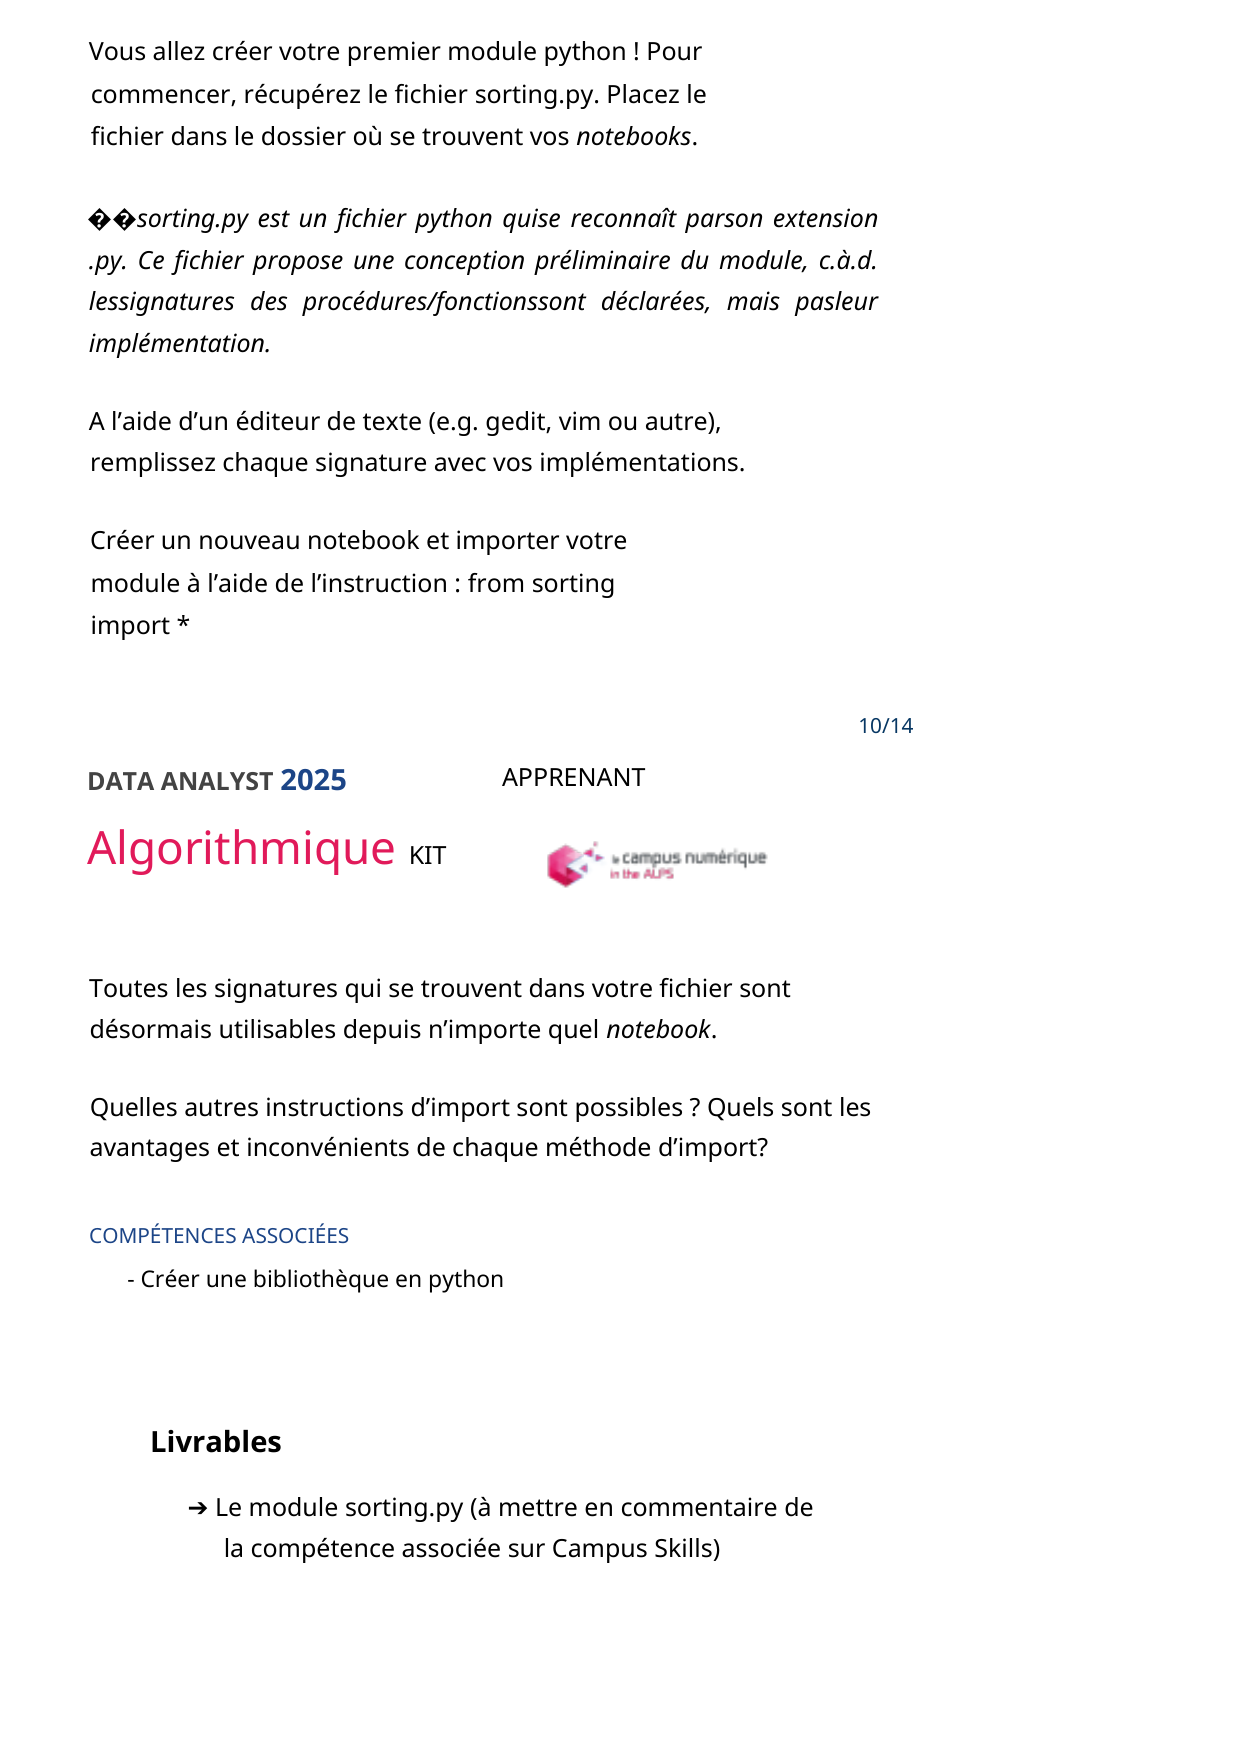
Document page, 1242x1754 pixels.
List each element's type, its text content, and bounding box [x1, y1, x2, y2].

text ➔ Le module sorting.py (à mettre en commentaire de la compétence associée sur Campus Skills) [187, 1490, 840, 1565]
text Livrables [150, 1422, 917, 1461]
text Créer un nouveau notebook et importer votre module à l’aide de l’instruction : from sorting import * [90, 523, 696, 642]
text - Créer une bibliothèque en python [127, 1262, 917, 1294]
text A l’aide d’un éditeur de texte (e.g. gedit, vim ou autre), remplissez chaque signature avec vos implémentations. [88, 404, 840, 478]
text 10/14 [87, 711, 913, 739]
text Vous allez créer votre premier module python ! Pour commencer, récupérez le fichier sorting.py. Placez le fichier dans le dossier où se trouvent vos notebooks. [88, 34, 772, 153]
text Toutes les signatures qui se trouvent dans votre fichier sont désormais utilisables depuis n’importe quel notebook. [89, 971, 917, 1045]
text Algorithmique KIT [87, 816, 502, 878]
text DATA ANALYST 2025 [87, 760, 502, 799]
text ��sorting.py est un fichier python quise reconnaît parson extension .py. Ce fichier propose une conception préliminaire du module, c.à.d. lessignatures des procédures/fonctionssont déclarées, mais pasleur implémentation. [87, 201, 879, 359]
text Quelles autres instructions d’import sont possibles ? Quels sont les avantages et inconvénients de chaque méthode d’import? [89, 1089, 908, 1164]
picture [540, 840, 770, 892]
text COMPÉTENCES ASSOCIÉES [89, 1221, 917, 1249]
text APPRENANT [502, 760, 917, 794]
